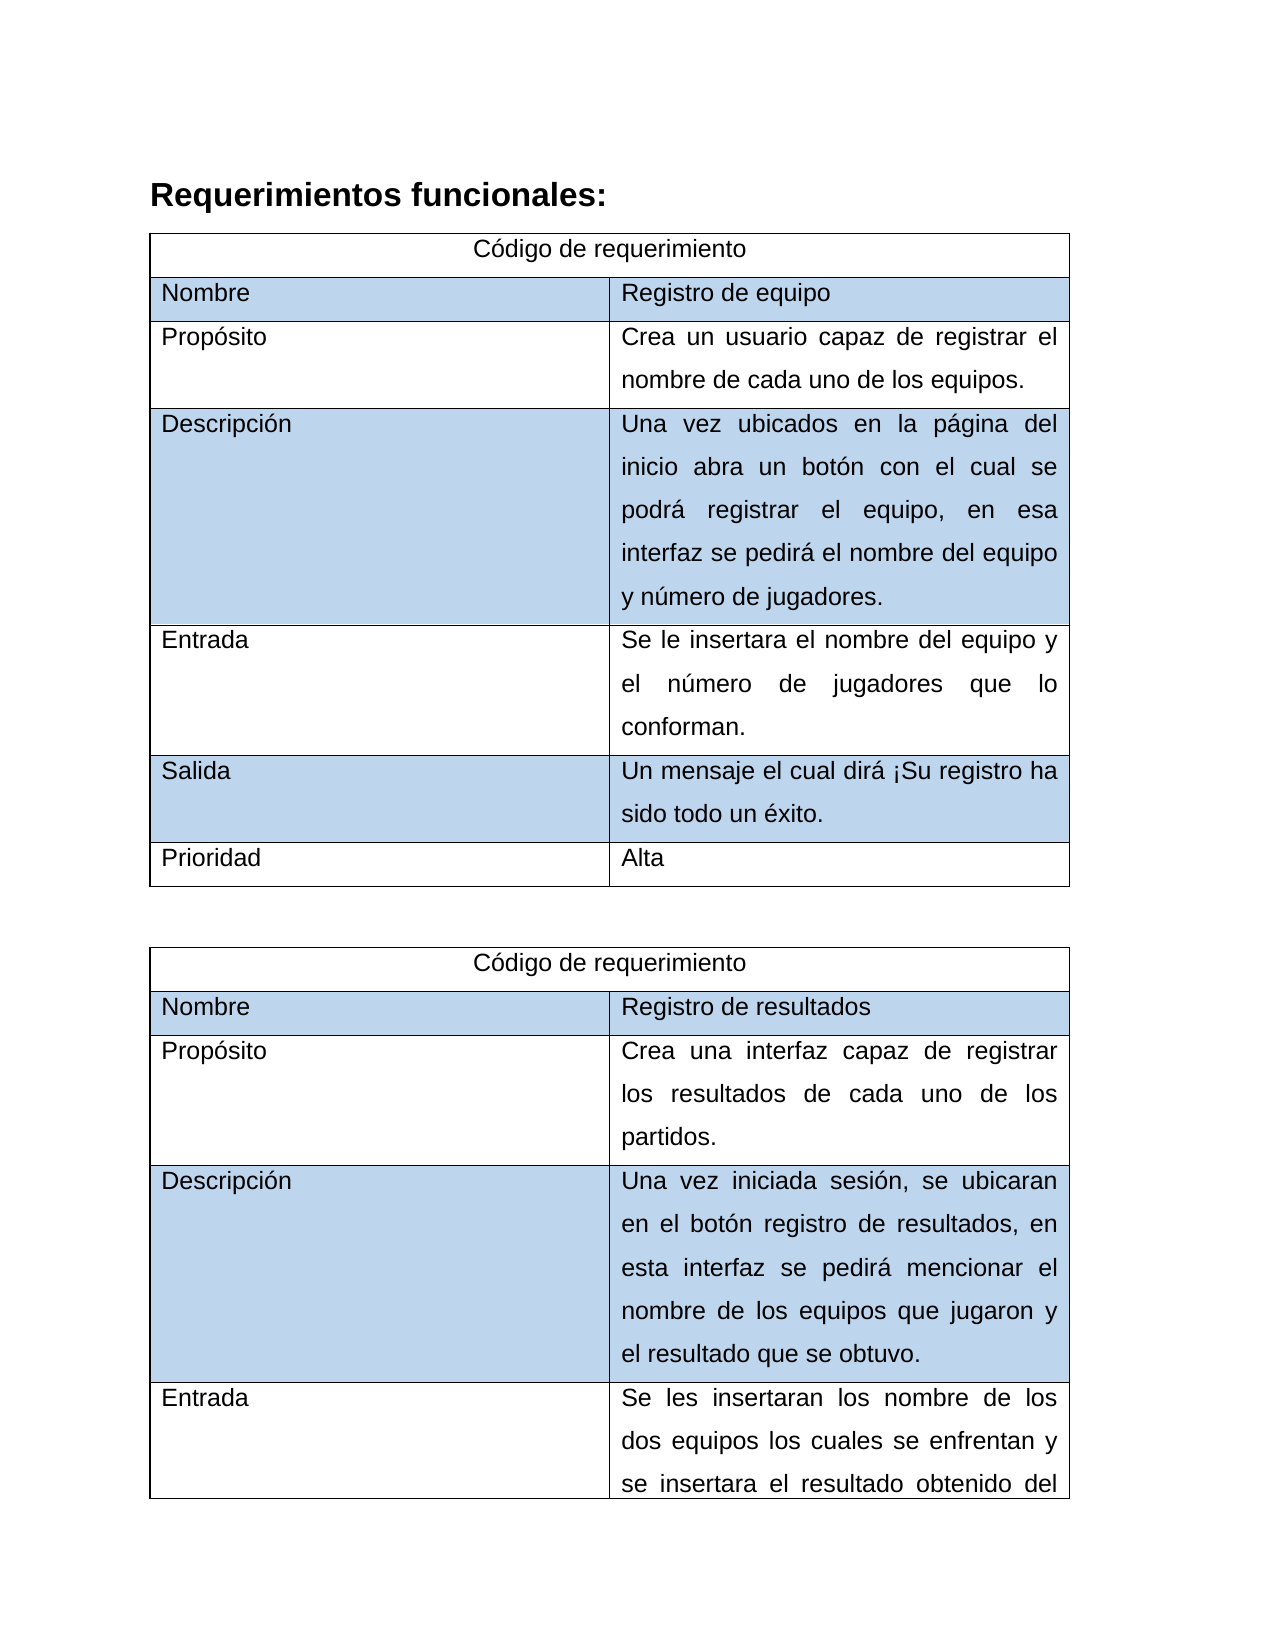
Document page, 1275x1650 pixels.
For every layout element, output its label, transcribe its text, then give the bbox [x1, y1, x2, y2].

table_cell Registro de resultados [610, 992, 1069, 1035]
table_cell Una vez iniciada sesión, se ubicaran en el botón registro de resultados, en esta interfaz se pedirá mencionar el nombre de los equipos que jugaron y el resultado que se obtuvo. [610, 1166, 1069, 1382]
table_cell Propósito [151, 1036, 609, 1165]
table_cell Prioridad [151, 843, 609, 886]
table_header Código de requerimiento [151, 948, 1069, 991]
table_cell Descripción [151, 1166, 609, 1382]
table_cell Crea una interfaz capaz de registrar los resultados de cada uno de los partidos. [610, 1036, 1069, 1165]
table_cell Propósito [151, 322, 609, 408]
table_cell Un mensaje el cual dirá ¡Su registro ha sido todo un éxito. [610, 756, 1069, 842]
table_cell Una vez ubicados en la página del inicio abra un botón con el cual se podrá registrar el equipo, en esa interfaz se pedirá el nombre del equipo y número de jugadores. [610, 409, 1069, 624]
table_cell Entrada [151, 626, 609, 755]
table_cell Descripción [151, 409, 609, 624]
table_cell Se le insertara el nombre del equipo y el número de jugadores que lo conforman. [610, 626, 1069, 755]
table_cell Salida [151, 756, 609, 842]
subtitle Requerimientos funcionales: [150, 175, 1125, 213]
table_cell Nombre [151, 278, 609, 321]
table_header Código de requerimiento [151, 234, 1069, 277]
table_cell Alta [610, 843, 1069, 886]
table_cell Registro de equipo [610, 278, 1069, 321]
table_cell Se les insertaran los nombre de los dos equipos los cuales se enfrentan y se insertara el resultado obtenido del [610, 1383, 1069, 1498]
table_cell Entrada [151, 1383, 609, 1498]
table_cell Crea un usuario capaz de registrar el nombre de cada uno de los equipos. [610, 322, 1069, 408]
table_cell Nombre [151, 992, 609, 1035]
